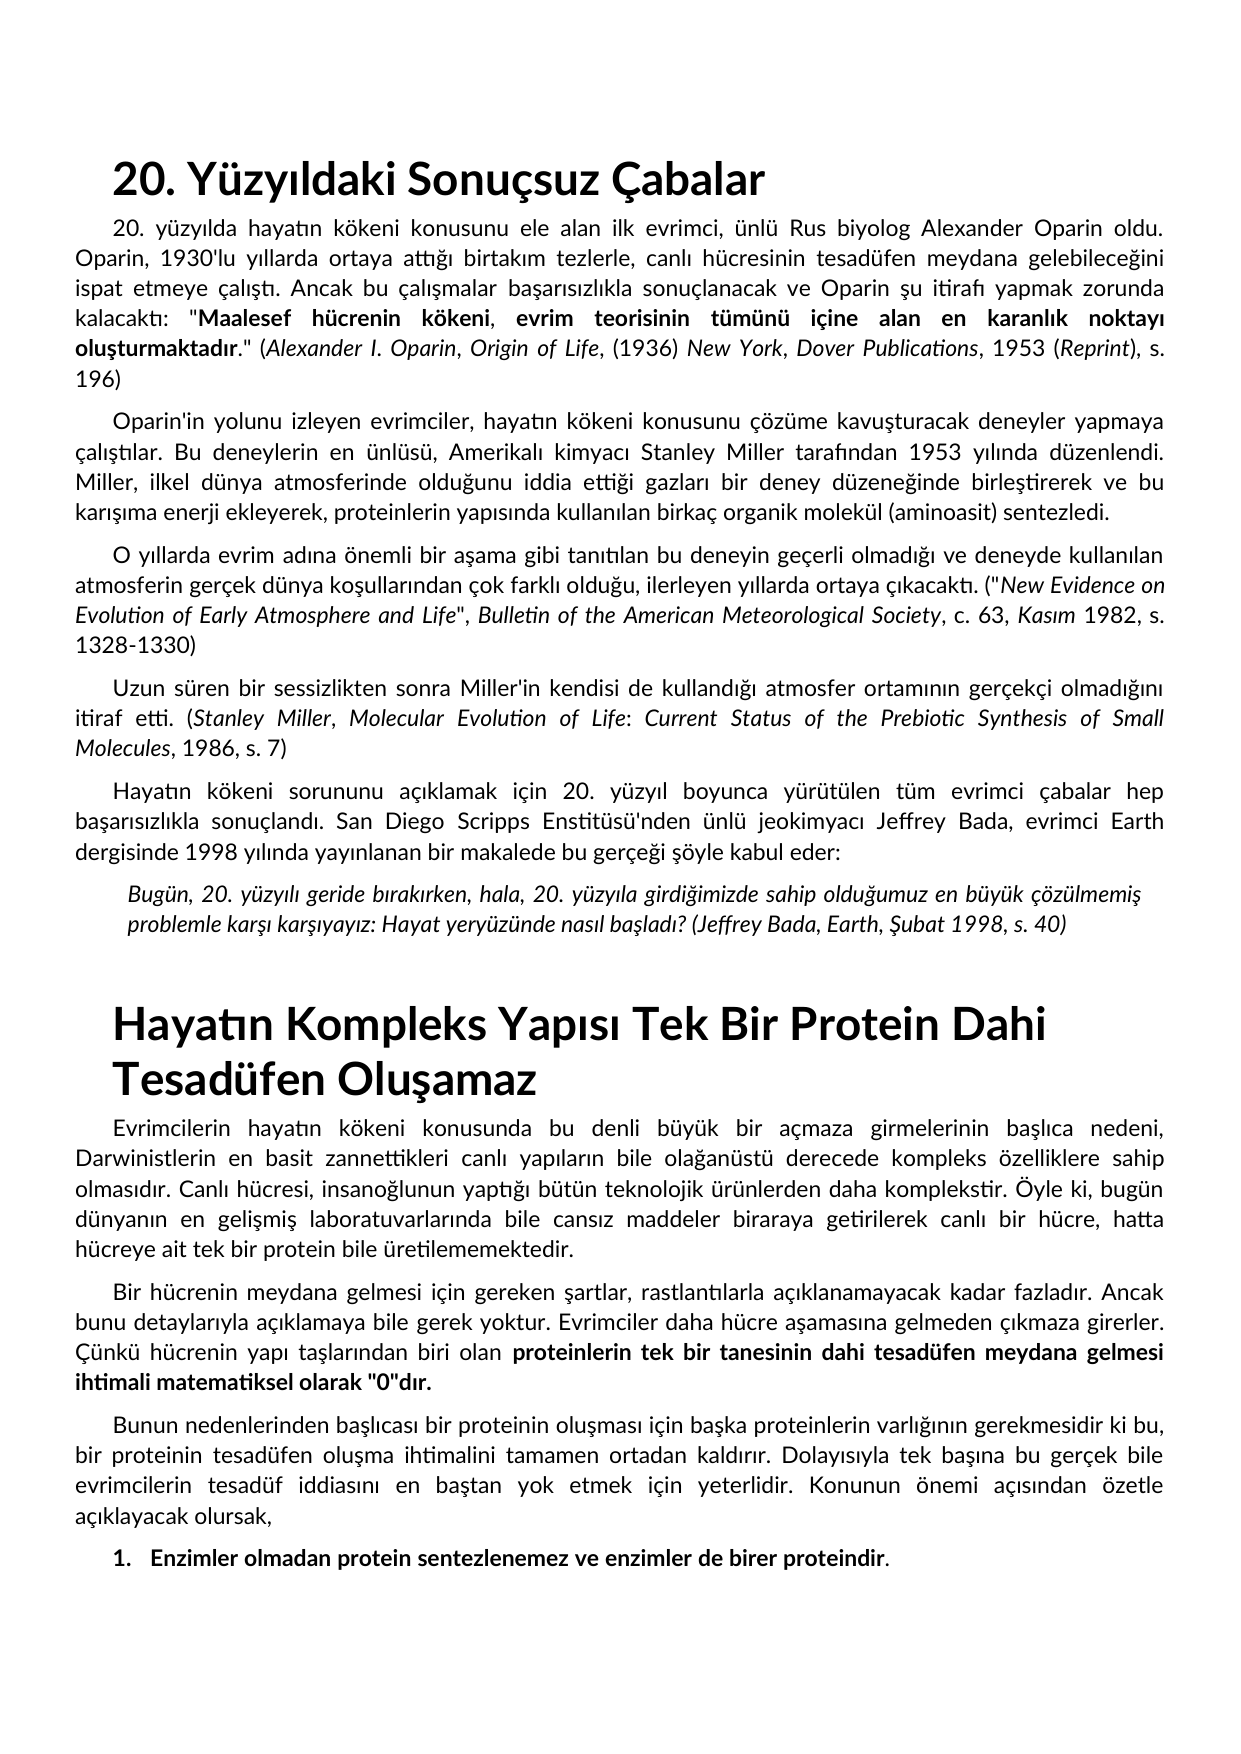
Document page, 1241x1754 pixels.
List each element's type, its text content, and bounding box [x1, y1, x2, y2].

text Bunun nedenlerinden başlıcası bir proteinin oluşması için başka proteinlerin varlığının gerekmesidir ki bu, bir proteinin tesadüfen oluşma ihtimalini tamamen ortadan kaldırır. Dolayısıyla tek başına bu gerçek bile evrimcilerin tesadüf iddiasını en baştan yok etmek için yeterlidir. Konunun önemi açısından özetle açıklayacak olursak, [75, 1411, 1165, 1529]
subtitle 20. Yüzyıldaki Sonuçsuz Çabalar [112, 150, 1165, 205]
text Hayatın kökeni sorununu açıklamak için 20. yüzyıl boyunca yürütülen tüm evrimci çabalar hep başarısızlıkla sonuçlandı. San Diego Scripps Enstitüsü'nden ünlü jeokimyacı Jeffrey Bada, evrimci Earth dergisinde 1998 yılında yayınlanan bir makalede bu gerçeği şöyle kabul eder: [75, 777, 1165, 865]
text Uzun süren bir sessizlikten sonra Miller'in kendisi de kullandığı atmosfer ortamının gerçekçi olmadığını itiraf etti. (Stanley Miller, Molecular Evolution of Life: Current Status of the Prebiotic Synthesis of Small Molecules, 1986, s. 7) [75, 674, 1165, 762]
text Bir hücrenin meydana gelmesi için gereken şartlar, rastlantılarla açıklanamayacak kadar fazladır. Ancak bunu detaylarıyla açıklamaya bile gerek yoktur. Evrimciler daha hücre aşamasına gelmeden çıkmaza girerler. Çünkü hücrenin yapı taşlarından biri olan proteinlerin tek bir tanesinin dahi tesadüfen meydana gelmesi ihtimali matematiksel olarak "0"dır. [75, 1277, 1165, 1396]
subtitle Hayatın Kompleks Yapısı Tek Bir Protein Dahi Tesadüfen Oluşamaz [112, 996, 1165, 1106]
text Evrimcilerin hayatın kökeni konusunda bu denli büyük bir açmaza girmelerinin başlıca nedeni, Darwinistlerin en basit zannettikleri canlı yapıların bile olağanüstü derecede kompleks özelliklere sahip olmasıdır. Canlı hücresi, insanoğlunun yaptığı bütün teknolojik ürünlerden daha komplekstir. Öyle ki, bugün dünyanın en gelişmiş laboratuvarlarında bile cansız maddeler biraraya getirilerek canlı bir hücre, hatta hücreye ait tek bir protein bile üretilememektedir. [75, 1114, 1165, 1262]
text Oparin'in yolunu izleyen evrimciler, hayatın kökeni konusunu çözüme kavuşturacak deneyler yapmaya çalıştılar. Bu deneylerin en ünlüsü, Amerikalı kimyacı Stanley Miller tarafından 1953 yılında düzenlendi. Miller, ilkel dünya atmosferinde olduğunu iddia ettiği gazları bir deney düzeneğinde birleştirerek ve bu karışıma enerji ekleyerek, proteinlerin yapısında kullanılan birkaç organik molekül (aminoasit) sentezledi. [75, 407, 1165, 525]
text Bugün, 20. yüzyılı geride bırakırken, hala, 20. yüzyıla girdiğimizde sahip olduğumuz en büyük çözülmemiş problemle karşı karşıyayız: Hayat yeryüzünde nasıl başladı? (Jeffrey Bada, Earth, Şubat 1998, s. 40) [127, 880, 1143, 938]
text 1. Enzimler olmadan protein sentezlenemez ve enzimler de birer proteindir. [75, 1544, 1165, 1572]
text 20. yüzyılda hayatın kökeni konusunu ele alan ilk evrimci, ünlü Rus biyolog Alexander Oparin oldu. Oparin, 1930'lu yıllarda ortaya attığı birtakım tezlerle, canlı hücresinin tesadüfen meydana gelebileceğini ispat etmeye çalıştı. Ancak bu çalışmalar başarısızlıkla sonuçlanacak ve Oparin şu itirafı yapmak zorunda kalacaktı: "Maalesef hücrenin kökeni, evrim teorisinin tümünü içine alan en karanlık noktayı oluşturmaktadır." (Alexander I. Oparin, Origin of Life, (1936) New York, Dover Publications, 1953 (Reprint), s. 196) [75, 213, 1165, 392]
text O yıllarda evrim adına önemli bir aşama gibi tanıtılan bu deneyin geçerli olmadığı ve deneyde kullanılan atmosferin gerçek dünya koşullarından çok farklı olduğu, ilerleyen yıllarda ortaya çıkacaktı. ("New Evidence on Evolution of Early Atmosphere and Life", Bulletin of the American Meteorological Society, c. 63, Kasım 1982, s. 1328-1330) [75, 540, 1165, 658]
